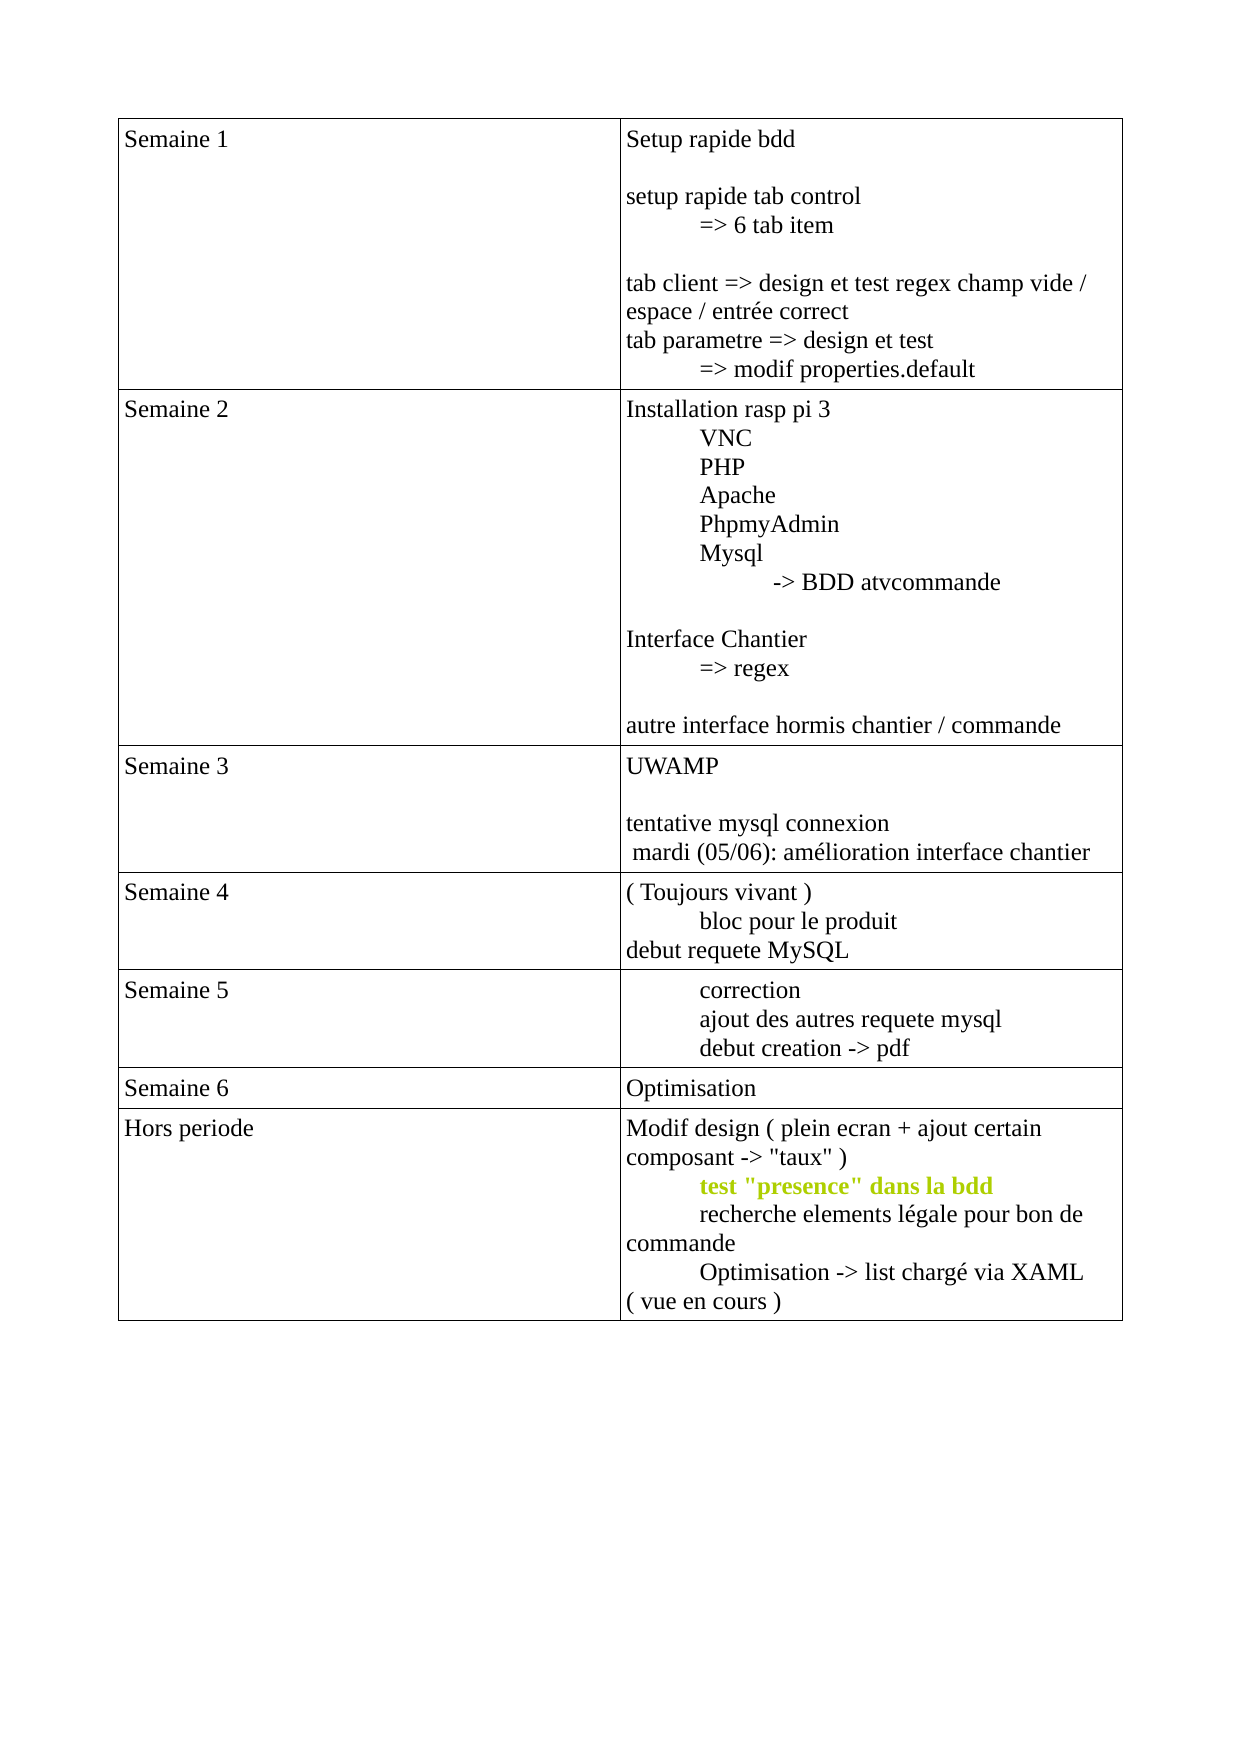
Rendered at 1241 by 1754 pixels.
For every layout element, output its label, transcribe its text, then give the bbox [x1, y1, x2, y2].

table_cell Semaine 5 [119, 970, 620, 1067]
table_cell correction ajout des autres requete mysql debut creation -> pdf [621, 970, 1122, 1067]
table_cell Semaine 4 [119, 873, 620, 969]
table_cell UWAMP tentative mysql connexion mardi (05/06): amélioration interface chantier [621, 746, 1122, 872]
table_cell Semaine 2 [119, 390, 620, 745]
table_cell Installation rasp pi 3 VNC PHP Apache PhpmyAdmin Mysql -> BDD atvcommande Interface Chantier => regex autre interface hormis chantier / commande [621, 390, 1122, 745]
table_cell Modif design ( plein ecran + ajout certain composant -> "taux" ) test "presence" dans la bdd recherche elements légale pour bon de commande Optimisation -> list chargé via XAML ( vue en cours ) [621, 1109, 1122, 1320]
table_header Semaine 1 [119, 119, 620, 388]
table_cell Semaine 6 [119, 1068, 620, 1107]
table_cell ( Toujours vivant ) bloc pour le produit debut requete MySQL [621, 873, 1122, 969]
table_header Setup rapide bdd setup rapide tab control => 6 tab item tab client => design et test regex champ vide / espace / entrée correct tab parametre => design et test => modif properties.default [621, 119, 1122, 388]
table_cell Semaine 3 [119, 746, 620, 872]
table_cell Optimisation [621, 1068, 1122, 1107]
table_cell Hors periode [119, 1109, 620, 1320]
